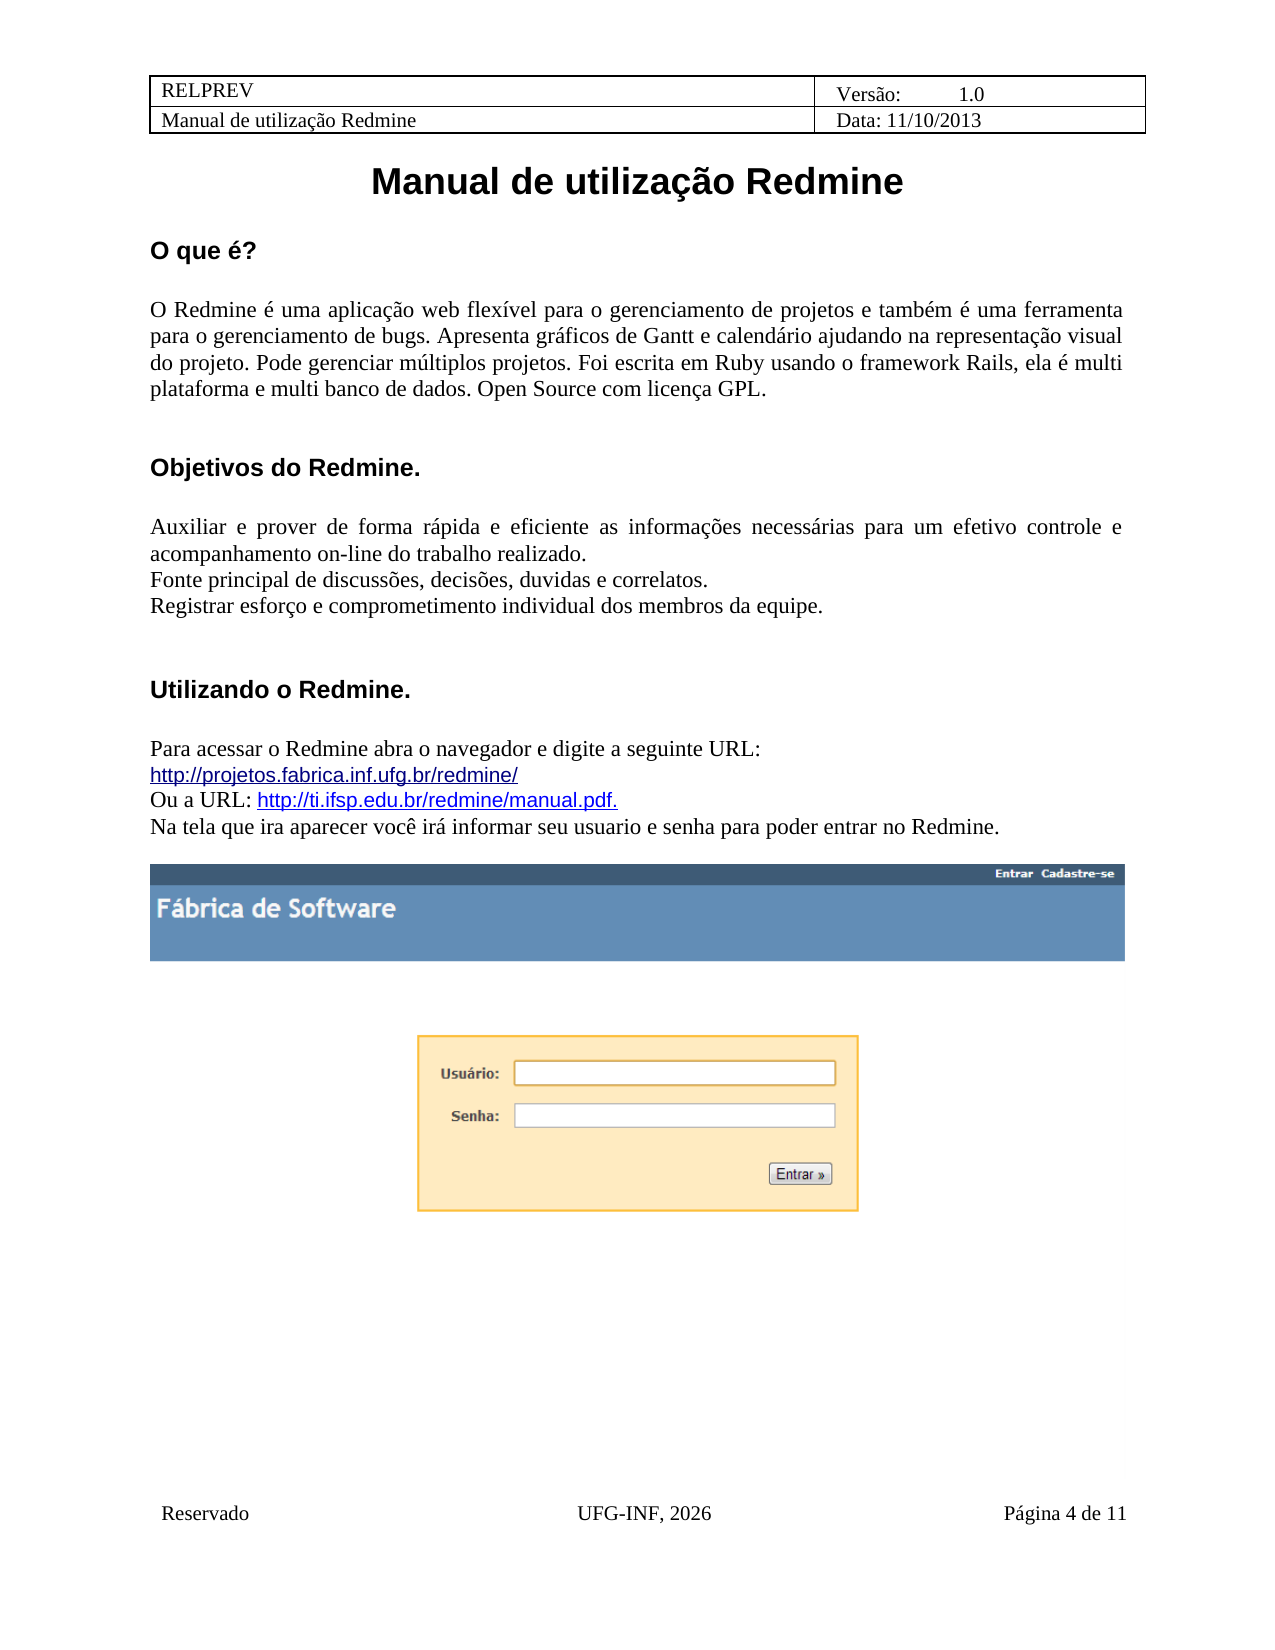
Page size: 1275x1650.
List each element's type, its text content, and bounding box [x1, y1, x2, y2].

text Auxiliar e prover de forma rápida e eficiente as informações necessárias para um efetivo controle e acompanhamento on-line do trabalho realizado. [150, 513, 1125, 566]
text O Redmine é uma aplicação web flexível para o gerenciamento de projetos e também é uma ferramenta para o gerenciamento de bugs. Apresenta gráficos de Gantt e calendário ajudando na representação visual do projeto. Pode gerenciar múltiplos projetos. Foi escrita em Ruby usando o framework Rails, ela é multi plataforma e multi banco de dados. Open Source com licença GPL. [150, 296, 1125, 401]
text Fonte principal de discussões, decisões, duvidas e correlatos. [150, 566, 1125, 592]
subtitle O que é? [150, 236, 1125, 265]
subtitle Objetivos do Redmine. [150, 453, 1125, 482]
text Para acessar o Redmine abra o navegador e digite a seguinte URL: http://projetos.fabrica.inf.ufg.br/redmine/ Ou a URL: http://ti.ifsp.edu.br/redmine/manual.pdf. Na tela que ira aparecer você irá informar seu usuario e senha para poder entrar no Redmine. [150, 735, 1125, 839]
subtitle Utilizando o Redmine. [150, 675, 1125, 704]
text Manual de utilização Redmine [150, 159, 1125, 202]
text Registrar esforço e comprometimento individual dos membros da equipe. [150, 592, 1125, 619]
